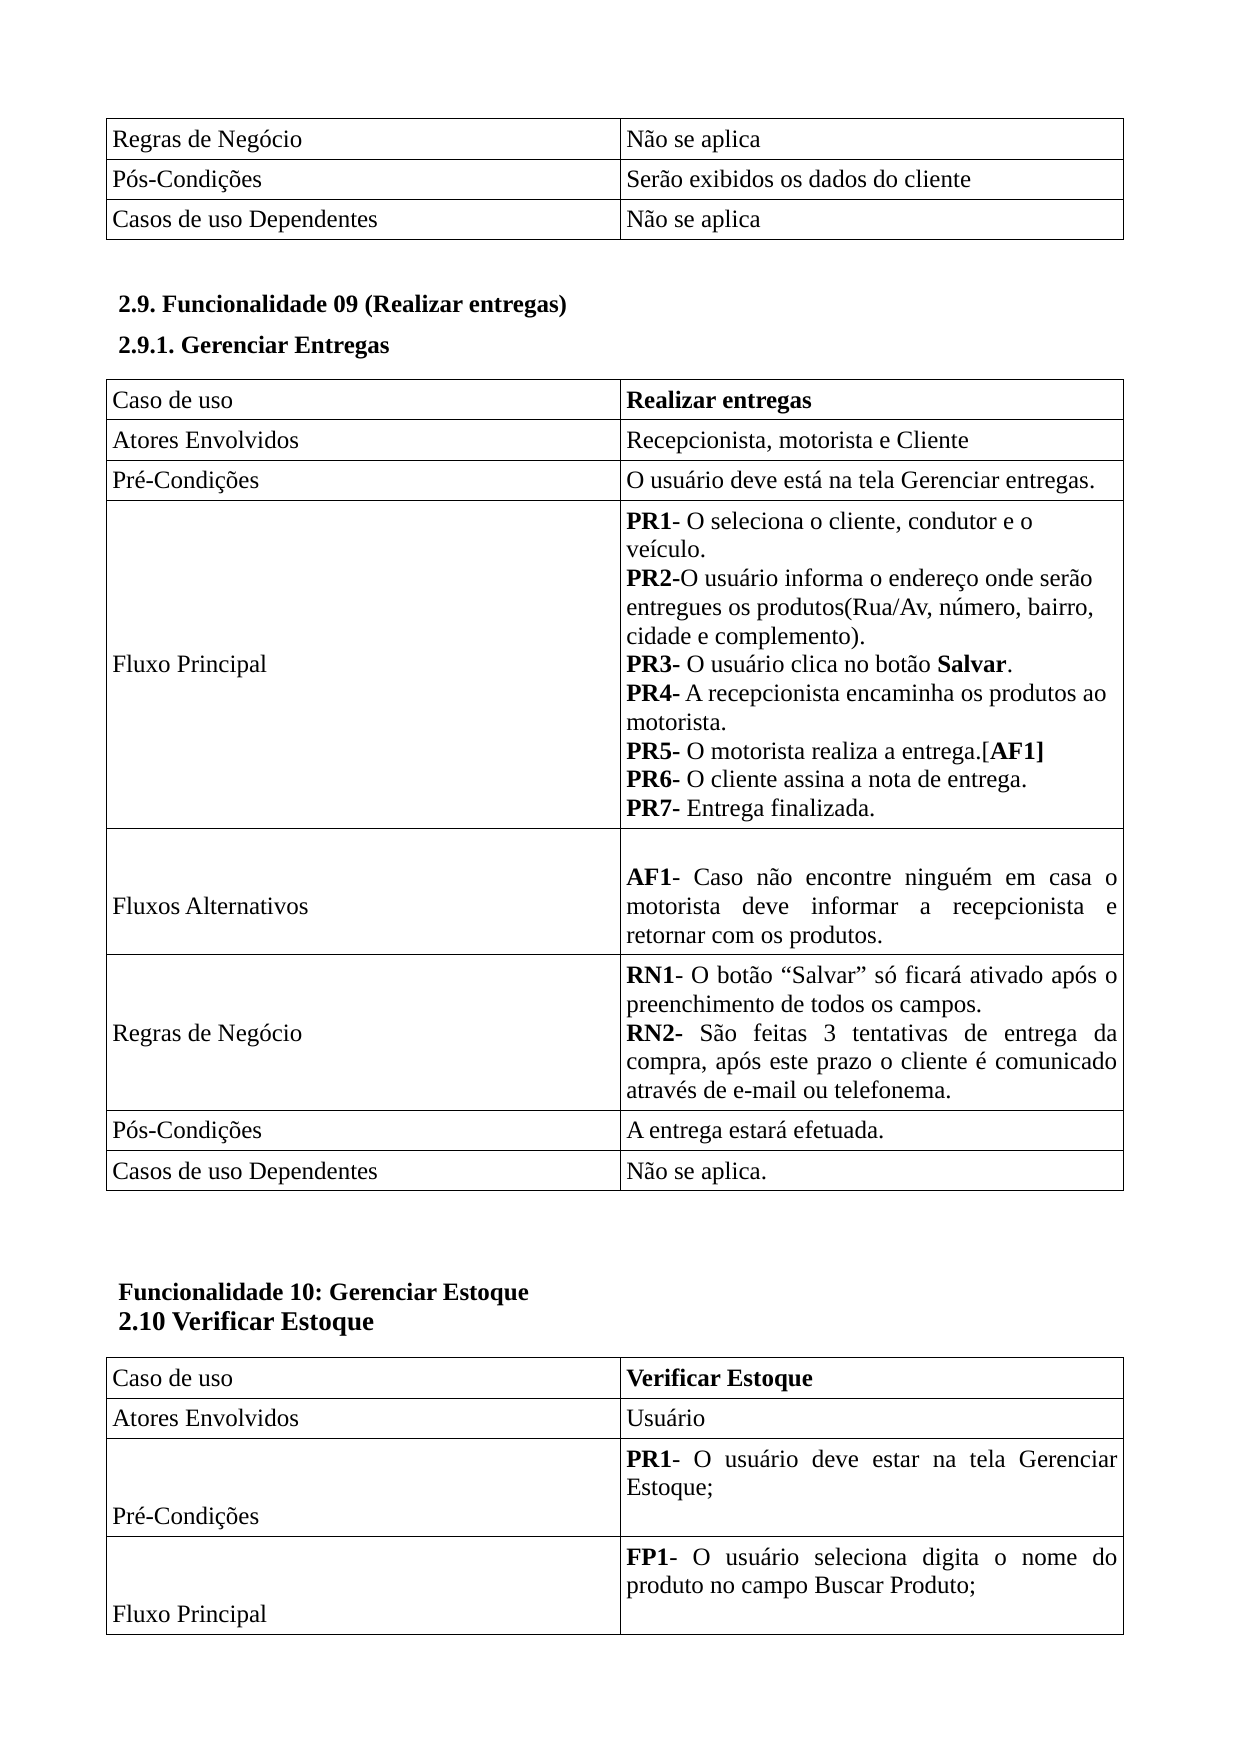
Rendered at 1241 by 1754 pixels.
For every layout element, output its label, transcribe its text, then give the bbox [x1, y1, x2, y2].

table_cell Não se aplica. [621, 1151, 1123, 1190]
table_cell Fluxos Alternativos [107, 829, 620, 954]
table_cell Casos de uso Dependentes [107, 200, 620, 239]
table_cell Fluxo Principal [107, 1537, 620, 1633]
table_cell Regras de Negócio [107, 119, 620, 158]
table_header Caso de uso [107, 380, 620, 419]
table_cell A entrega estará efetuada. [621, 1111, 1123, 1150]
table_cell PR1- O usuário deve estar na tela Gerenciar Estoque; [621, 1439, 1123, 1536]
table_cell Atores Envolvidos [107, 1399, 620, 1438]
table_cell Casos de uso Dependentes [107, 1151, 620, 1190]
table_cell Usuário [621, 1399, 1123, 1438]
table_cell RN1- O botão “Salvar” só ficará ativado após o preenchimento de todos os campos. RN2- São feitas 3 tentativas de entrega da compra, após este prazo o cliente é comunicado através de e-mail ou telefonema. [621, 955, 1123, 1110]
text 2.9.1. Gerenciar Entregas [118, 330, 1122, 359]
table_cell Serão exibidos os dados do cliente [621, 160, 1123, 199]
subtitle 2.9. Funcionalidade 09 (Realizar entregas) [118, 289, 1122, 317]
table_cell Pós-Condições [107, 160, 620, 199]
text 2.10 Verificar Estoque [118, 1305, 1122, 1337]
table_header Caso de uso [107, 1358, 620, 1398]
table_cell AF1- Caso não encontre ninguém em casa o motorista deve informar a recepcionista e retornar com os produtos. [621, 829, 1123, 954]
table_cell O usuário deve está na tela Gerenciar entregas. [621, 461, 1123, 500]
table_cell FP1- O usuário seleciona digita o nome do produto no campo Buscar Produto; [621, 1537, 1123, 1633]
table_cell Pós-Condições [107, 1111, 620, 1150]
text Funcionalidade 10: Gerenciar Estoque [118, 1277, 1122, 1305]
table_cell Recepcionista, motorista e Cliente [621, 420, 1123, 460]
table_header Realizar entregas [621, 380, 1123, 419]
table_cell Atores Envolvidos [107, 420, 620, 460]
table_cell Regras de Negócio [107, 955, 620, 1110]
table_cell Pré-Condições [107, 1439, 620, 1536]
table_cell PR1- O seleciona o cliente, condutor e o veículo. PR2-O usuário informa o endereço onde serão entregues os produtos(Rua/Av, número, bairro, cidade e complemento). PR3- O usuário clica no botão Salvar. PR4- A recepcionista encaminha os produtos ao motorista. PR5- O motorista realiza a entrega.[AF1] PR6- O cliente assina a nota de entrega. PR7- Entrega finalizada. [621, 501, 1123, 828]
table_cell Pré-Condições [107, 461, 620, 500]
table_cell Fluxo Principal [107, 501, 620, 828]
table_cell Não se aplica [621, 119, 1123, 158]
table_cell Não se aplica [621, 200, 1123, 239]
table_header Verificar Estoque [621, 1358, 1123, 1398]
